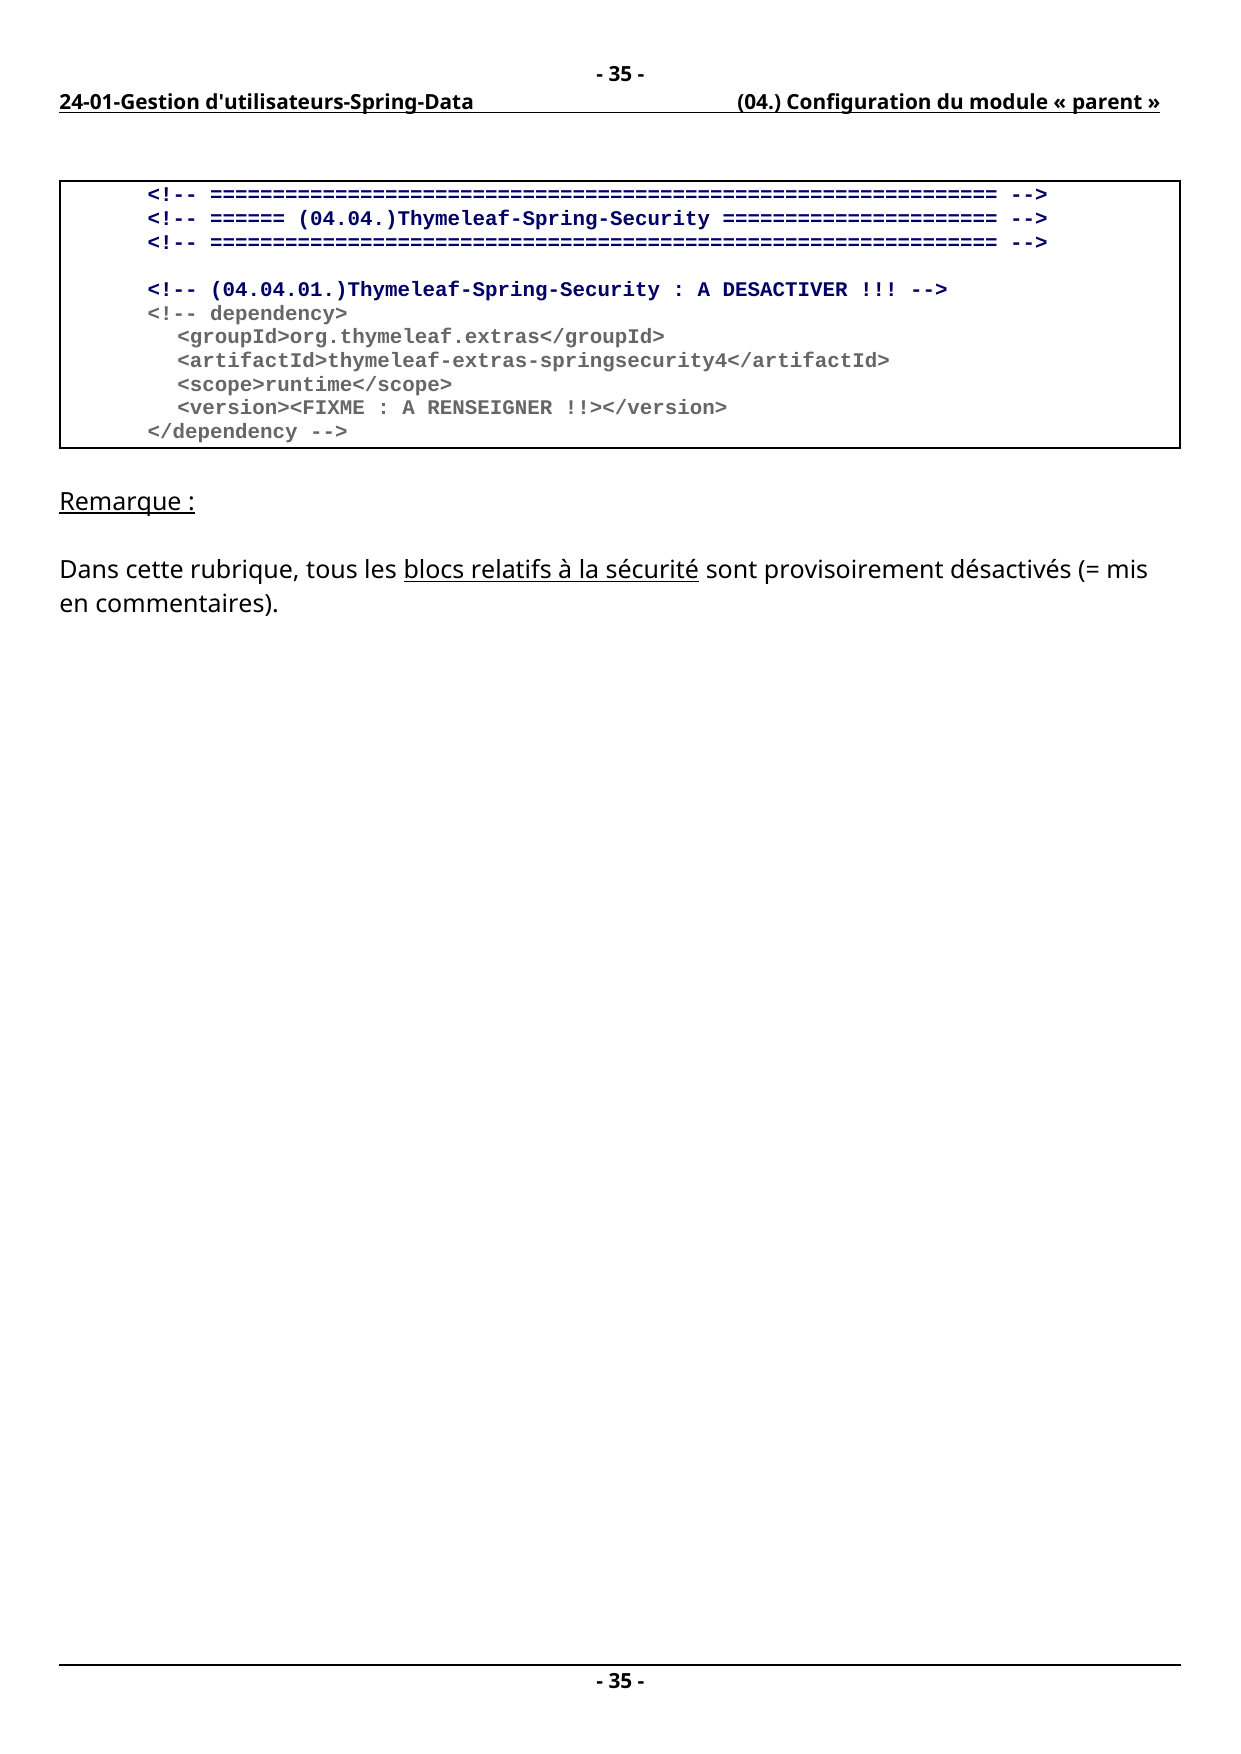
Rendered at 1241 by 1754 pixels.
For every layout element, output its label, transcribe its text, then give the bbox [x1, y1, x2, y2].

text Dans cette rubrique, tous les blocs relatifs à la sécurité sont provisoirement désactivés (= mis en commentaires). [59, 552, 1181, 620]
text <!-- =============================================================== --> <!-- ====== (04.04.)Thymeleaf-Spring-Security ====================== --> <!-- =============================================================== --> [61, 182, 1179, 250]
text <!-- (04.04.01.)Thymeleaf-Spring-Security : A DESACTIVER !!! --> <!-- dependency> <groupId>org.thymeleaf.extras</groupId> <artifactId>thymeleaf-extras-springsecurity4</artifactId> <scope>runtime</scope> <version><FIXME : A RENSEIGNER !!></version> </dependency --> [61, 250, 1179, 447]
text Remarque : [59, 484, 1181, 518]
